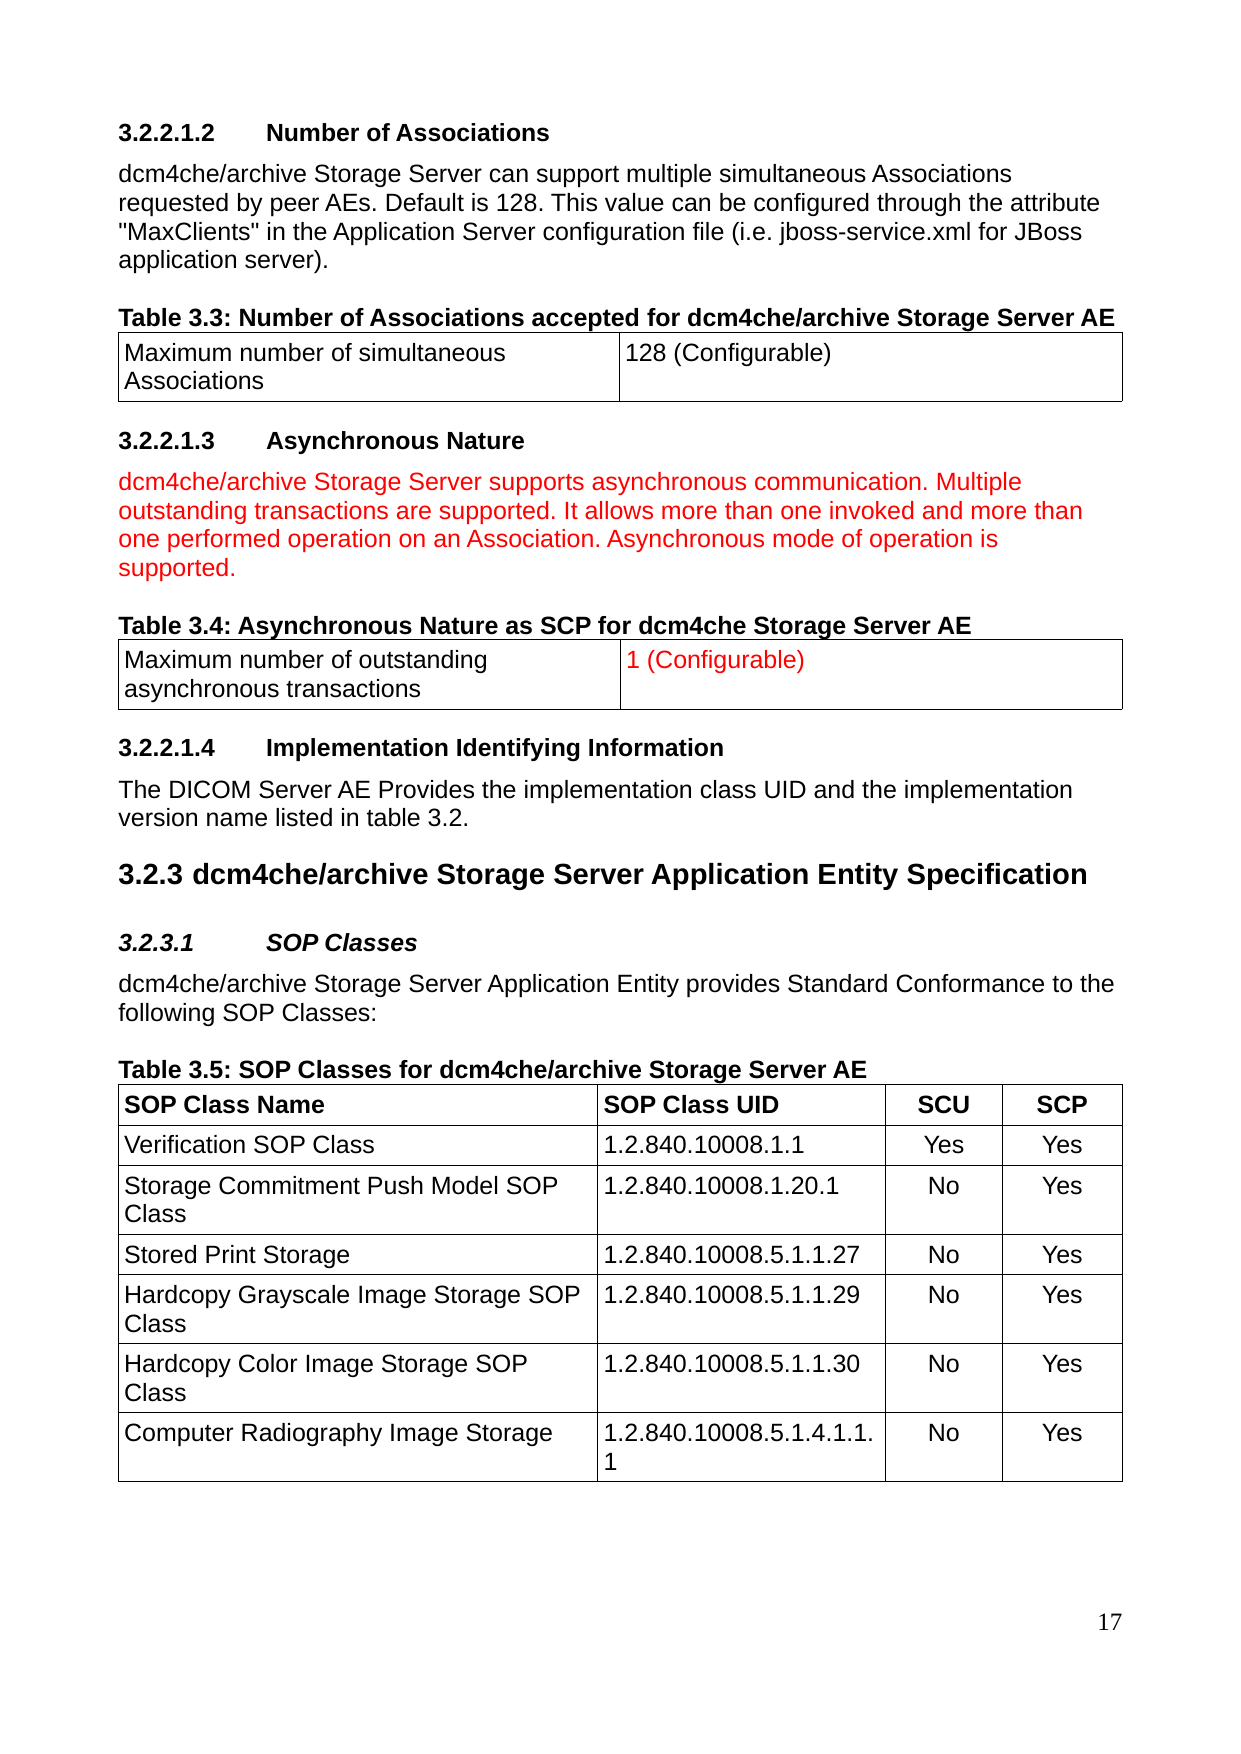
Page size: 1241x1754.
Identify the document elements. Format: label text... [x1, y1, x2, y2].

table_cell Stored Print Storage [119, 1235, 597, 1274]
table_header SOP Class UID [598, 1085, 885, 1124]
table_cell Yes [1003, 1126, 1122, 1165]
text The DICOM Server AE Provides the implementation class UID and the implementation version name listed in table 3.2. [118, 774, 1122, 832]
subtitle Asynchronous Nature [118, 426, 1122, 454]
table_cell Storage Commitment Push Model SOP Class [119, 1166, 597, 1234]
text Table 3.3: Number of Associations accepted for dcm4che/archive Storage Server AE [118, 303, 1122, 332]
subtitle dcm4che/archive Storage Server Application Entity Specification [118, 857, 1122, 891]
table_header 1 (Configurable) [621, 640, 1122, 708]
table_cell 1.2.840.10008.5.1.4.1.1. 1 [598, 1413, 885, 1481]
table_header Maximum number of outstanding asynchronous transactions [119, 640, 620, 708]
table_cell 1.2.840.10008.5.1.1.29 [598, 1275, 885, 1343]
table_cell No [886, 1275, 1002, 1343]
text Table 3.4: Asynchronous Nature as SCP for dcm4che Storage Server AE [118, 611, 1122, 639]
subtitle SOP Classes [118, 928, 1122, 957]
table_cell No [886, 1344, 1002, 1412]
table_cell Computer Radiography Image Storage [119, 1413, 597, 1481]
table_cell Yes [1003, 1413, 1122, 1481]
table_cell Verification SOP Class [119, 1126, 597, 1165]
table_cell Yes [886, 1126, 1002, 1165]
table_cell No [886, 1413, 1002, 1481]
table_cell Yes [1003, 1344, 1122, 1412]
table_header SCP [1003, 1085, 1122, 1124]
table_cell Yes [1003, 1235, 1122, 1274]
text dcm4che/archive Storage Server supports asynchronous communication. Multiple outstanding transactions are supported. It allows more than one invoked and more than one performed operation on an Association. Asynchronous mode of operation is supported. [118, 467, 1122, 582]
table_header SOP Class Name [119, 1085, 597, 1124]
table_cell 1.2.840.10008.5.1.1.30 [598, 1344, 885, 1412]
table_header 128 (Configurable) [620, 333, 1122, 401]
table_cell Hardcopy Color Image Storage SOP Class [119, 1344, 597, 1412]
subtitle Implementation Identifying Information [118, 733, 1122, 762]
text dcm4che/archive Storage Server Application Entity provides Standard Conformance to the following SOP Classes: [118, 969, 1122, 1027]
table_cell Hardcopy Grayscale Image Storage SOP Class [119, 1275, 597, 1343]
table_cell No [886, 1235, 1002, 1274]
table_cell 1.2.840.10008.1.20.1 [598, 1166, 885, 1234]
table_cell Yes [1003, 1166, 1122, 1234]
table_cell 1.2.840.10008.5.1.1.27 [598, 1235, 885, 1274]
text dcm4che/archive Storage Server can support multiple simultaneous Associations requested by peer AEs. Default is 128. This value can be configured through the attribute "MaxClients" in the Application Server configuration file (i.e. jboss-service.xml for JBoss application server). [118, 159, 1122, 274]
table_header SCU [886, 1085, 1002, 1124]
table_cell Yes [1003, 1275, 1122, 1343]
table_cell 1.2.840.10008.1.1 [598, 1126, 885, 1165]
subtitle Number of Associations [118, 118, 1122, 147]
table_header Maximum number of simultaneous Associations [119, 333, 619, 401]
table_cell No [886, 1166, 1002, 1234]
text Table 3.5: SOP Classes for dcm4che/archive Storage Server AE [118, 1055, 1122, 1084]
